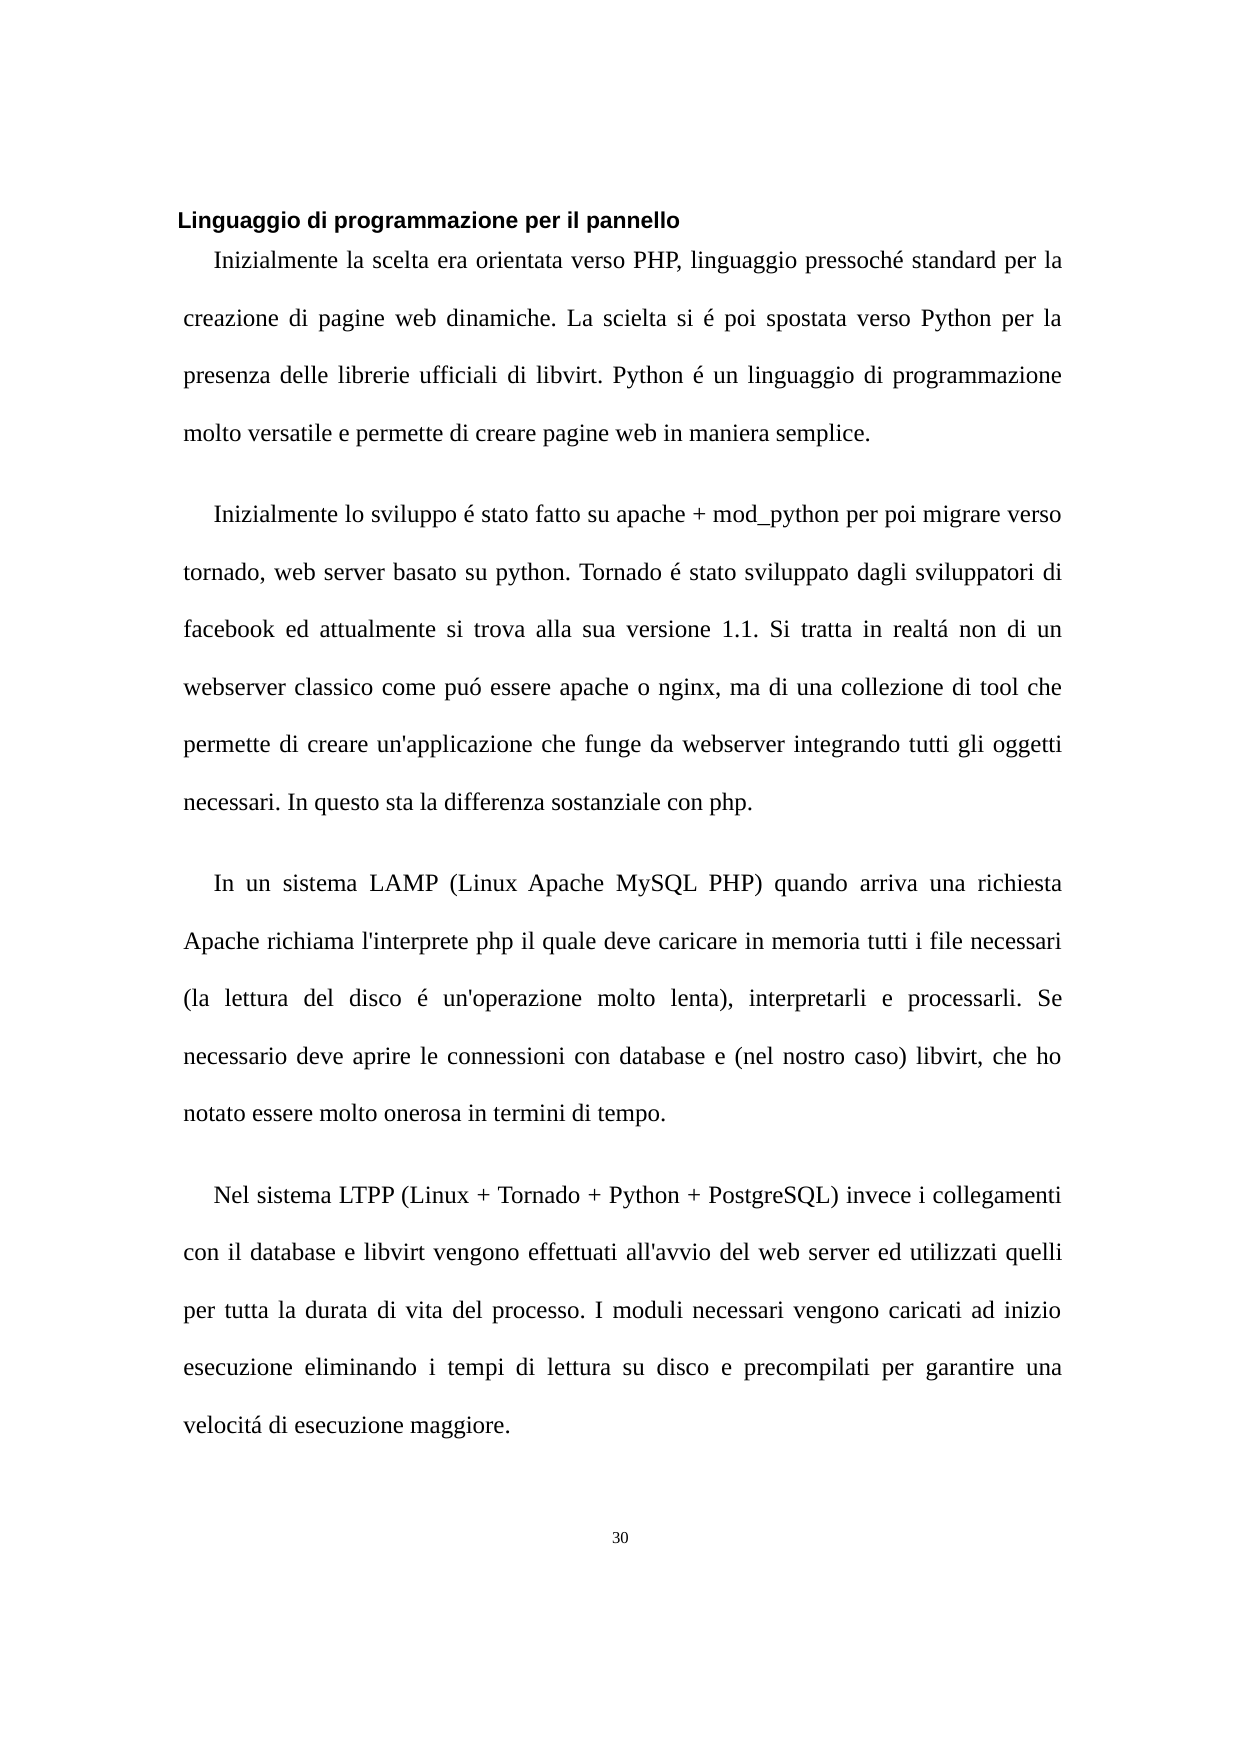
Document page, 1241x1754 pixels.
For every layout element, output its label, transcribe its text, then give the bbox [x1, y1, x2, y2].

subtitle Linguaggio di programmazione per il pannello [177, 207, 1063, 233]
text In un sistema LAMP (Linux Apache MySQL PHP) quando arriva una richiesta Apache richiama l'interprete php il quale deve caricare in memoria tutti i file necessari (la lettura del disco é un'operazione molto lenta), interpretarli e processarli. Se necessario deve aprire le connessioni con database e (nel nostro caso) libvirt, che ho notato essere molto onerosa in termini di tempo. [183, 868, 1063, 1127]
text Inizialmente lo sviluppo é stato fatto su apache + mod_python per poi migrare verso tornado, web server basato su python. Tornado é stato sviluppato dagli sviluppatori di facebook ed attualmente si trova alla sua versione 1.1. Si tratta in realtá non di un webserver classico come puó essere apache o nginx, ma di una collezione di tool che permette di creare un'applicazione che funge da webserver integrando tutti gli oggetti necessari. In questo sta la differenza sostanziale con php. [183, 499, 1063, 816]
text Nel sistema LTPP (Linux + Tornado + Python + PostgreSQL) invece i collegamenti con il database e libvirt vengono effettuati all'avvio del web server ed utilizzati quelli per tutta la durata di vita del processo. I moduli necessari vengono caricati ad inizio esecuzione eliminando i tempi di lettura su disco e precompilati per garantire una velocitá di esecuzione maggiore. [183, 1180, 1063, 1439]
text Inizialmente la scelta era orientata verso PHP, linguaggio pressoché standard per la creazione di pagine web dinamiche. La scielta si é poi spostata verso Python per la presenza delle librerie ufficiali di libvirt. Python é un linguaggio di programmazione molto versatile e permette di creare pagine web in maniera semplice. [183, 246, 1063, 447]
